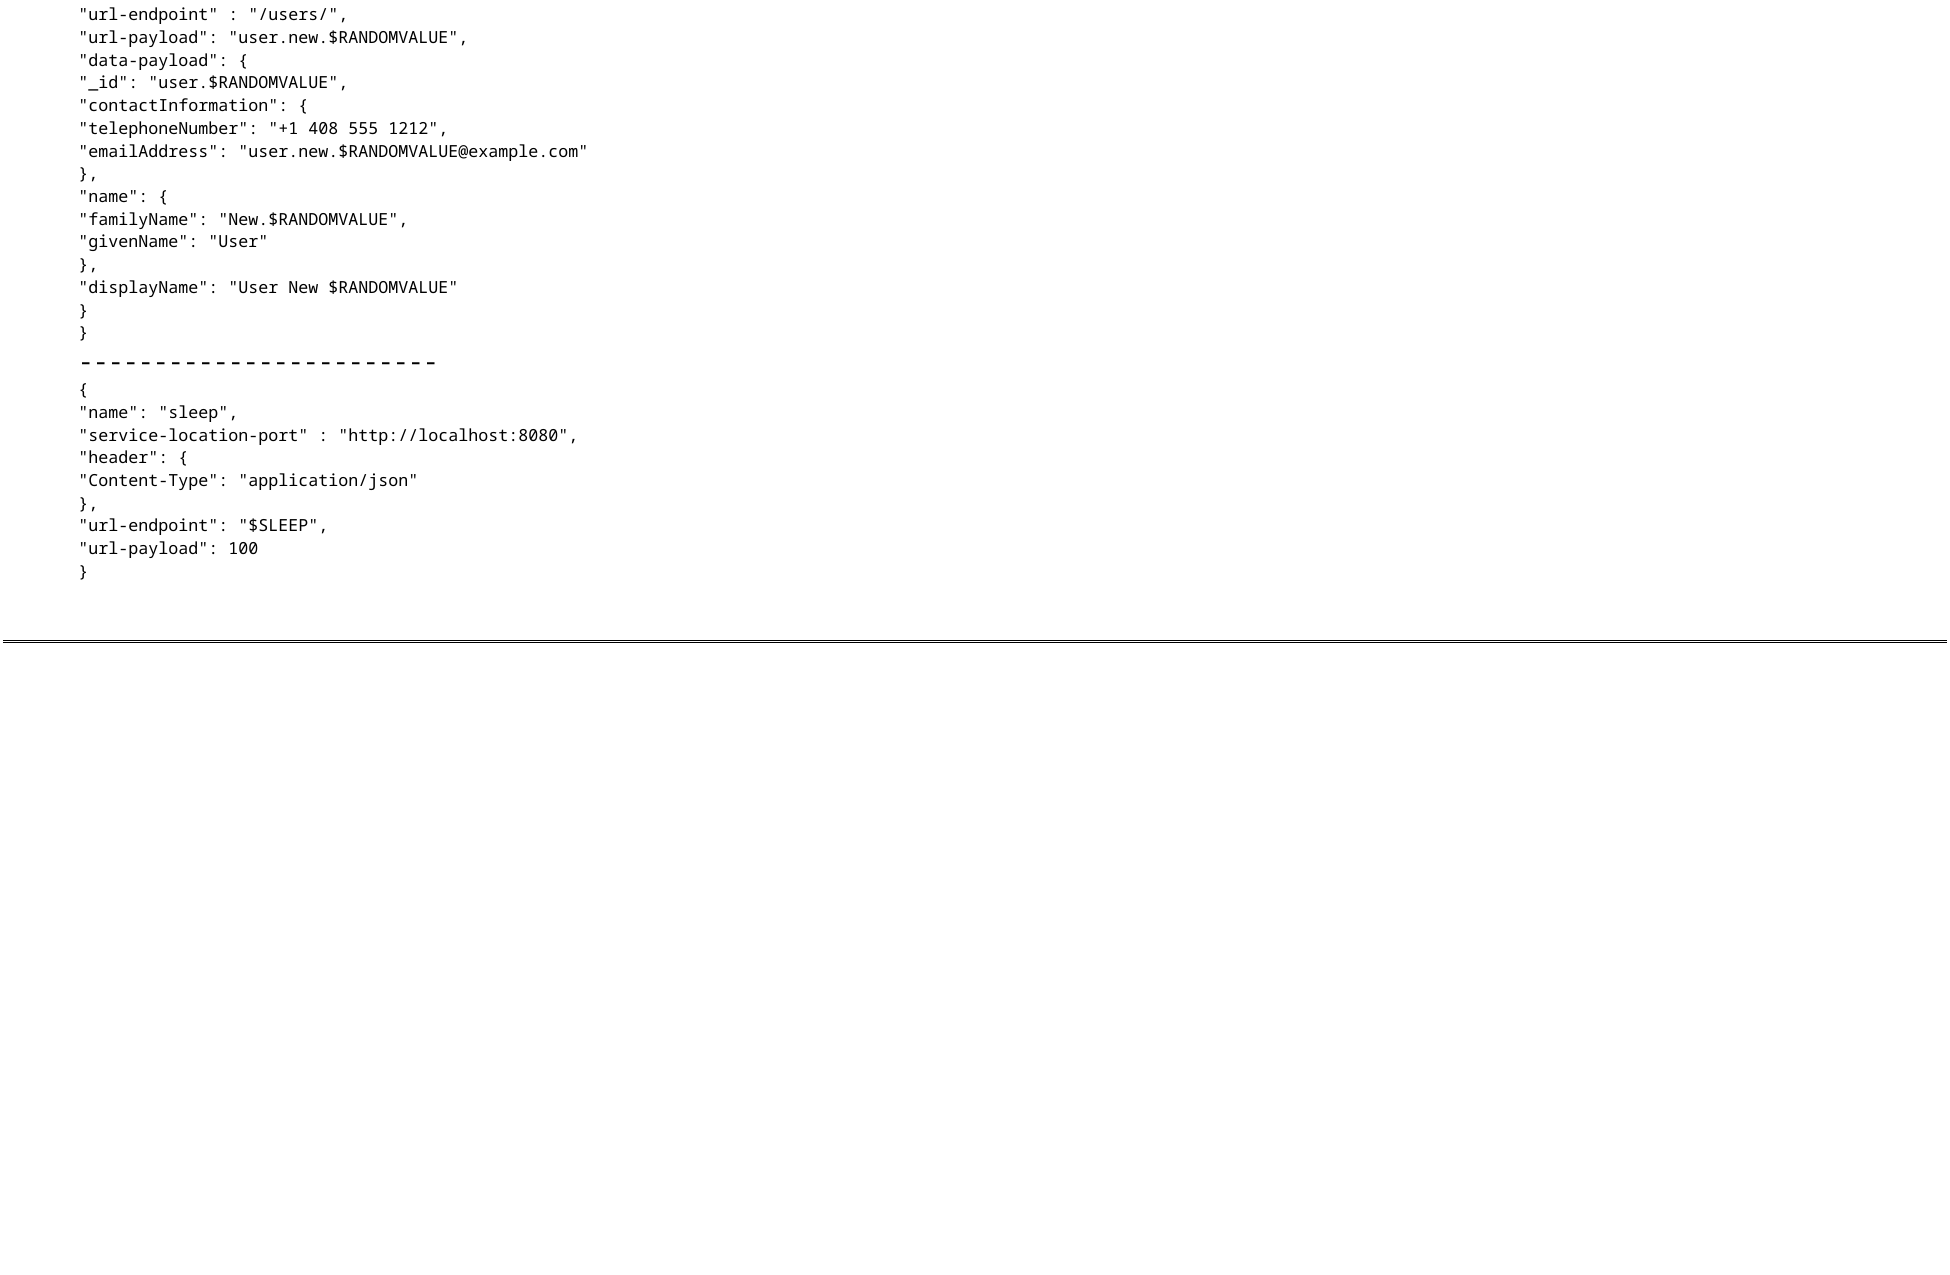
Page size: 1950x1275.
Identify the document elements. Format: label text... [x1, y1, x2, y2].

text "familyName": "New.$RANDOMVALUE", [78, 207, 1947, 230]
text "emailAddress": "user.new.$RANDOMVALUE@example.com" [78, 139, 1947, 162]
text ------------------------ [78, 344, 1947, 378]
text "header": { [78, 446, 1947, 468]
text "name": "sleep", [78, 400, 1947, 423]
text }, [78, 162, 1947, 185]
text } [78, 321, 1947, 344]
text } [78, 298, 1947, 321]
text "url-endpoint" : "/users/", [78, 3, 1947, 26]
text "service-location-port" : "http://localhost:8080", [78, 423, 1947, 446]
text "contactInformation": { [78, 94, 1947, 117]
text }, [78, 491, 1947, 514]
text "url-payload": "user.new.$RANDOMVALUE", [78, 26, 1947, 48]
text }, [78, 253, 1947, 276]
text "telephoneNumber": "+1 408 555 1212", [78, 117, 1947, 139]
text "Content-Type": "application/json" [78, 468, 1947, 491]
text "givenName": "User" [78, 230, 1947, 253]
text "name": { [78, 185, 1947, 207]
text { [78, 378, 1947, 400]
text "data-payload": { [78, 48, 1947, 71]
text "url-endpoint": "$SLEEP", [78, 514, 1947, 537]
text "_id": "user.$RANDOMVALUE", [78, 71, 1947, 94]
text "displayName": "User New $RANDOMVALUE" [78, 276, 1947, 298]
text "url-payload": 100 [78, 537, 1947, 559]
text } [78, 559, 1947, 582]
